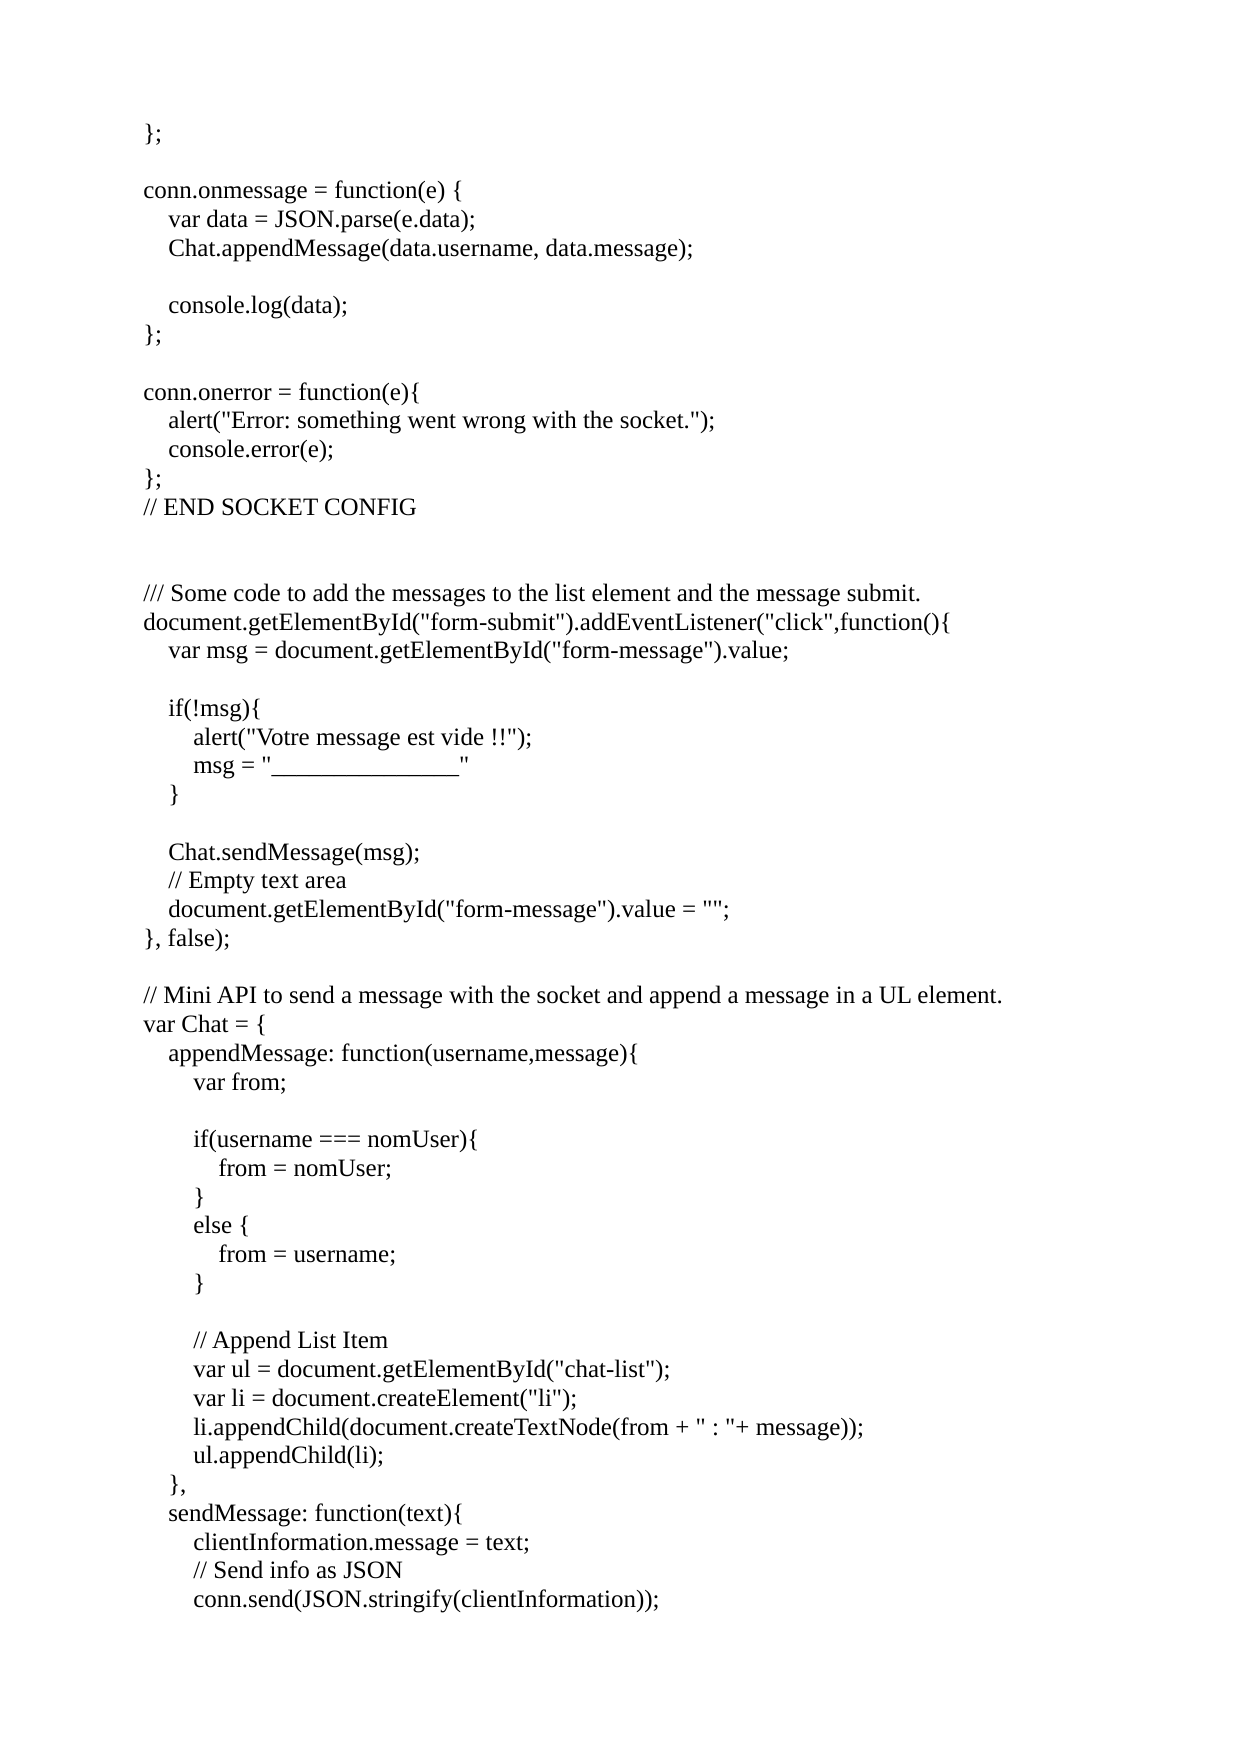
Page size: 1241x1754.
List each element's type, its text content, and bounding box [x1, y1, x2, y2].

text console.error(e); [118, 434, 1122, 463]
text var ul = document.getElementById("chat-list"); [118, 1354, 1122, 1383]
text } [118, 1268, 1122, 1297]
text sendMessage: function(text){ [118, 1498, 1122, 1527]
text } [118, 779, 1122, 808]
text conn.onerror = function(e){ [118, 377, 1122, 406]
text }; [118, 463, 1122, 492]
text }; [118, 118, 1122, 147]
text if(!msg){ [118, 693, 1122, 722]
text } [118, 1182, 1122, 1211]
text }, [118, 1469, 1122, 1498]
text alert("Error: something went wrong with the socket."); [118, 406, 1122, 434]
text li.appendChild(document.createTextNode(from + " : "+ message)); [118, 1412, 1122, 1441]
text conn.onmessage = function(e) { [118, 176, 1122, 204]
text clientInformation.message = text; [118, 1527, 1122, 1556]
text conn.send(JSON.stringify(clientInformation)); [118, 1584, 1122, 1613]
text document.getElementById("form-message").value = ""; [118, 894, 1122, 923]
text from = username; [118, 1239, 1122, 1268]
text else { [118, 1211, 1122, 1239]
text // Append List Item [118, 1326, 1122, 1354]
text document.getElementById("form-submit").addEventListener("click",function(){ [118, 607, 1122, 636]
text if(username === nomUser){ [118, 1124, 1122, 1153]
text var li = document.createElement("li"); [118, 1383, 1122, 1412]
text console.log(data); [118, 291, 1122, 319]
text // END SOCKET CONFIG [118, 492, 1122, 521]
text var data = JSON.parse(e.data); [118, 204, 1122, 233]
text from = nomUser; [118, 1153, 1122, 1182]
text var from; [118, 1067, 1122, 1096]
text alert("Votre message est vide !!"); [118, 722, 1122, 751]
text var msg = document.getElementById("form-message").value; [118, 636, 1122, 664]
text // Empty text area [118, 866, 1122, 894]
text appendMessage: function(username,message){ [118, 1038, 1122, 1067]
text ul.appendChild(li); [118, 1441, 1122, 1469]
text var Chat = { [118, 1009, 1122, 1038]
text }, false); [118, 923, 1122, 952]
text // Mini API to send a message with the socket and append a message in a UL element. [118, 981, 1122, 1009]
text }; [118, 319, 1122, 348]
text /// Some code to add the messages to the list element and the message submit. [118, 578, 1122, 607]
text Chat.sendMessage(msg); [118, 837, 1122, 866]
text Chat.appendMessage(data.username, data.message); [118, 233, 1122, 262]
text // Send info as JSON [118, 1556, 1122, 1584]
text msg = "_______________" [118, 751, 1122, 779]
